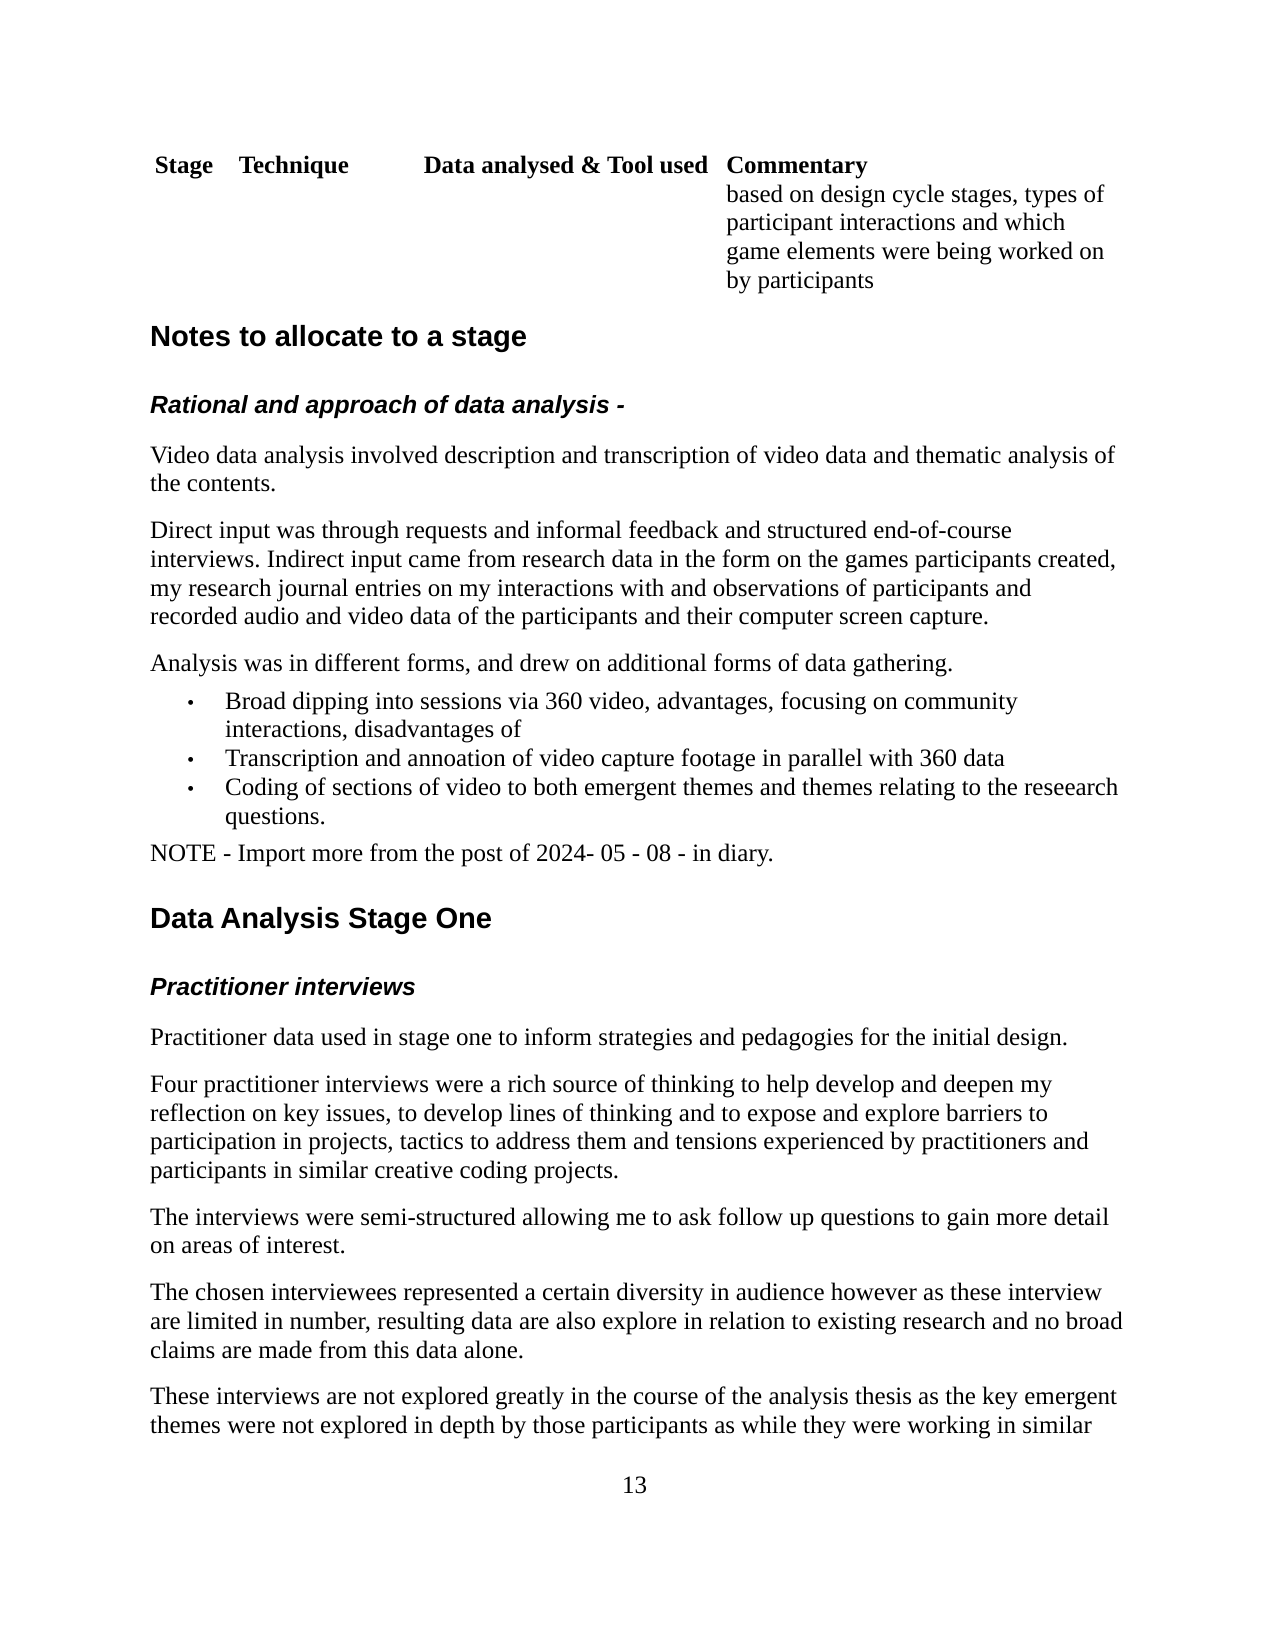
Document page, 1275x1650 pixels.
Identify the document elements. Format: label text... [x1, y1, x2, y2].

text Practitioner data used in stage one to inform strategies and pedagogies for the initial design. [150, 1022, 1125, 1051]
table_header Data analysed & Tool used [419, 150, 721, 179]
list Transcription and annoation of video capture footage in parallel with 360 data [187, 743, 1125, 772]
table_header Commentary [721, 150, 1125, 179]
table_cell [150, 179, 234, 294]
text NOTE - Import more from the post of 2024- 05 - 08 - in diary. [150, 838, 1125, 867]
subtitle Notes to allocate to a stage [150, 319, 1125, 352]
table_cell based on design cycle stages, types of participant interactions and which game elements were being worked on by participants [721, 179, 1125, 294]
table_header Stage [150, 150, 234, 179]
text Analysis was in different forms, and drew on additional forms of data gathering. [150, 648, 1125, 677]
table_cell [419, 179, 721, 294]
text Four practitioner interviews were a rich source of thinking to help develop and deepen my reflection on key issues, to develop lines of thinking and to expose and explore barriers to participation in projects, tactics to address them and tensions experienced by practitioners and participants in similar creative coding projects. [150, 1069, 1125, 1184]
text The chosen interviewees represented a certain diversity in audience however as these interview are limited in number, resulting data are also explore in relation to existing research and no broad claims are made from this data alone. [150, 1277, 1125, 1363]
table_header Technique [234, 150, 419, 179]
text Video data analysis involved description and transcription of video data and thematic analysis of the contents. [150, 440, 1125, 497]
list Coding of sections of video to both emergent themes and themes relating to the reseearch questions. [187, 772, 1125, 829]
text These interviews are not explored greatly in the course of the analysis thesis as the key emergent themes were not explored in depth by those participants as while they were working in similar [150, 1381, 1125, 1439]
text Direct input was through requests and informal feedback and structured end-of-course interviews. Indirect input came from research data in the form on the games participants created, my research journal entries on my interactions with and observations of participants and recorded audio and video data of the participants and their computer screen capture. [150, 515, 1125, 630]
subtitle Practitioner interviews [150, 972, 1125, 1001]
text The interviews were semi-structured allowing me to ask follow up questions to gain more detail on areas of interest. [150, 1202, 1125, 1259]
subtitle Data Analysis Stage One [150, 901, 1125, 935]
table_cell [234, 179, 419, 294]
subtitle Rational and approach of data analysis - [150, 390, 1125, 418]
list Broad dipping into sessions via 360 video, advantages, focusing on community interactions, disadvantages of [187, 686, 1125, 743]
